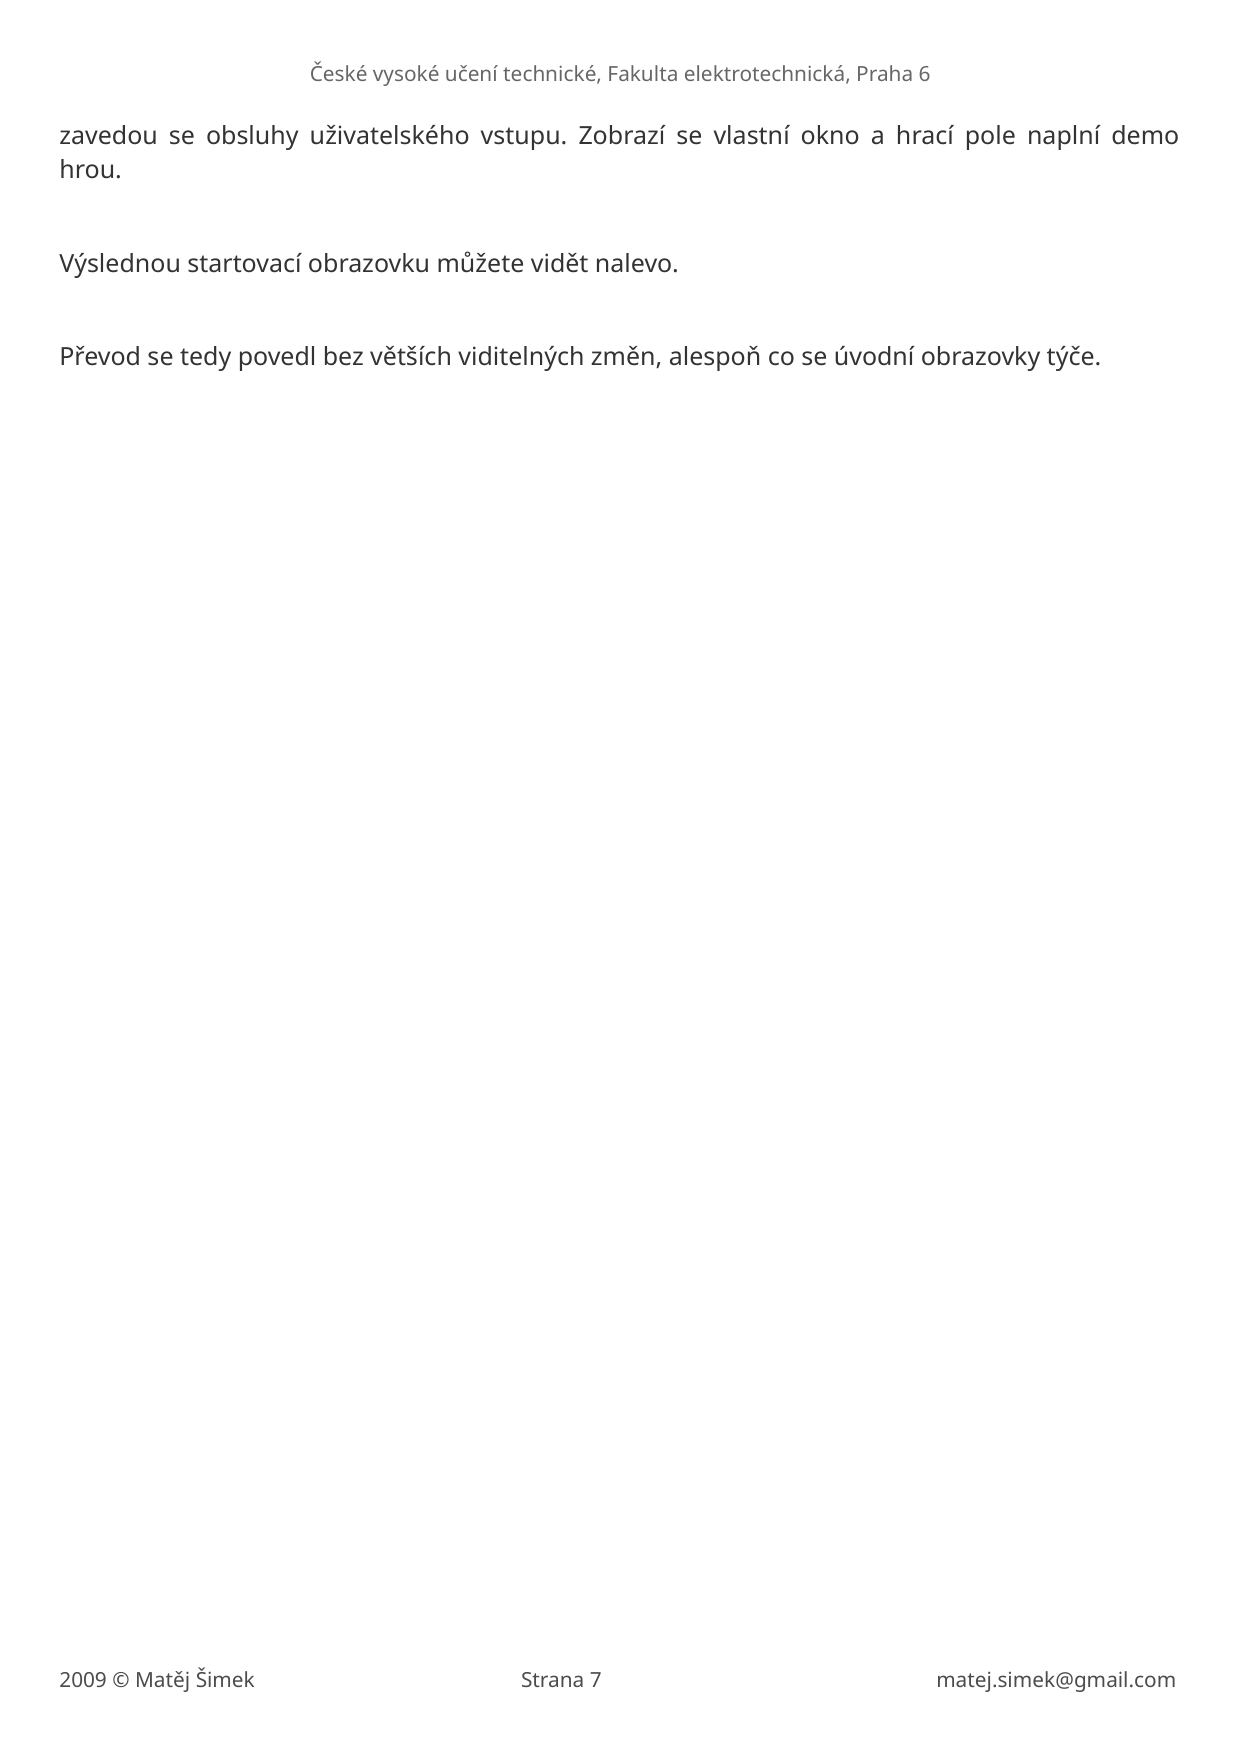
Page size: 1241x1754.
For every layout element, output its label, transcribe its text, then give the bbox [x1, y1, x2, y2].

text Výslednou startovací obrazovku můžete vidět nalevo. [59, 245, 1181, 279]
text Převod se tedy povedl bez větších viditelných změn, alespoň co se úvodní obrazovky týče. [59, 338, 1181, 372]
text zavedou se obsluhy uživatelského vstupu. Zobrazí se vlastní okno a hrací pole naplní demo hrou. [59, 118, 1181, 186]
